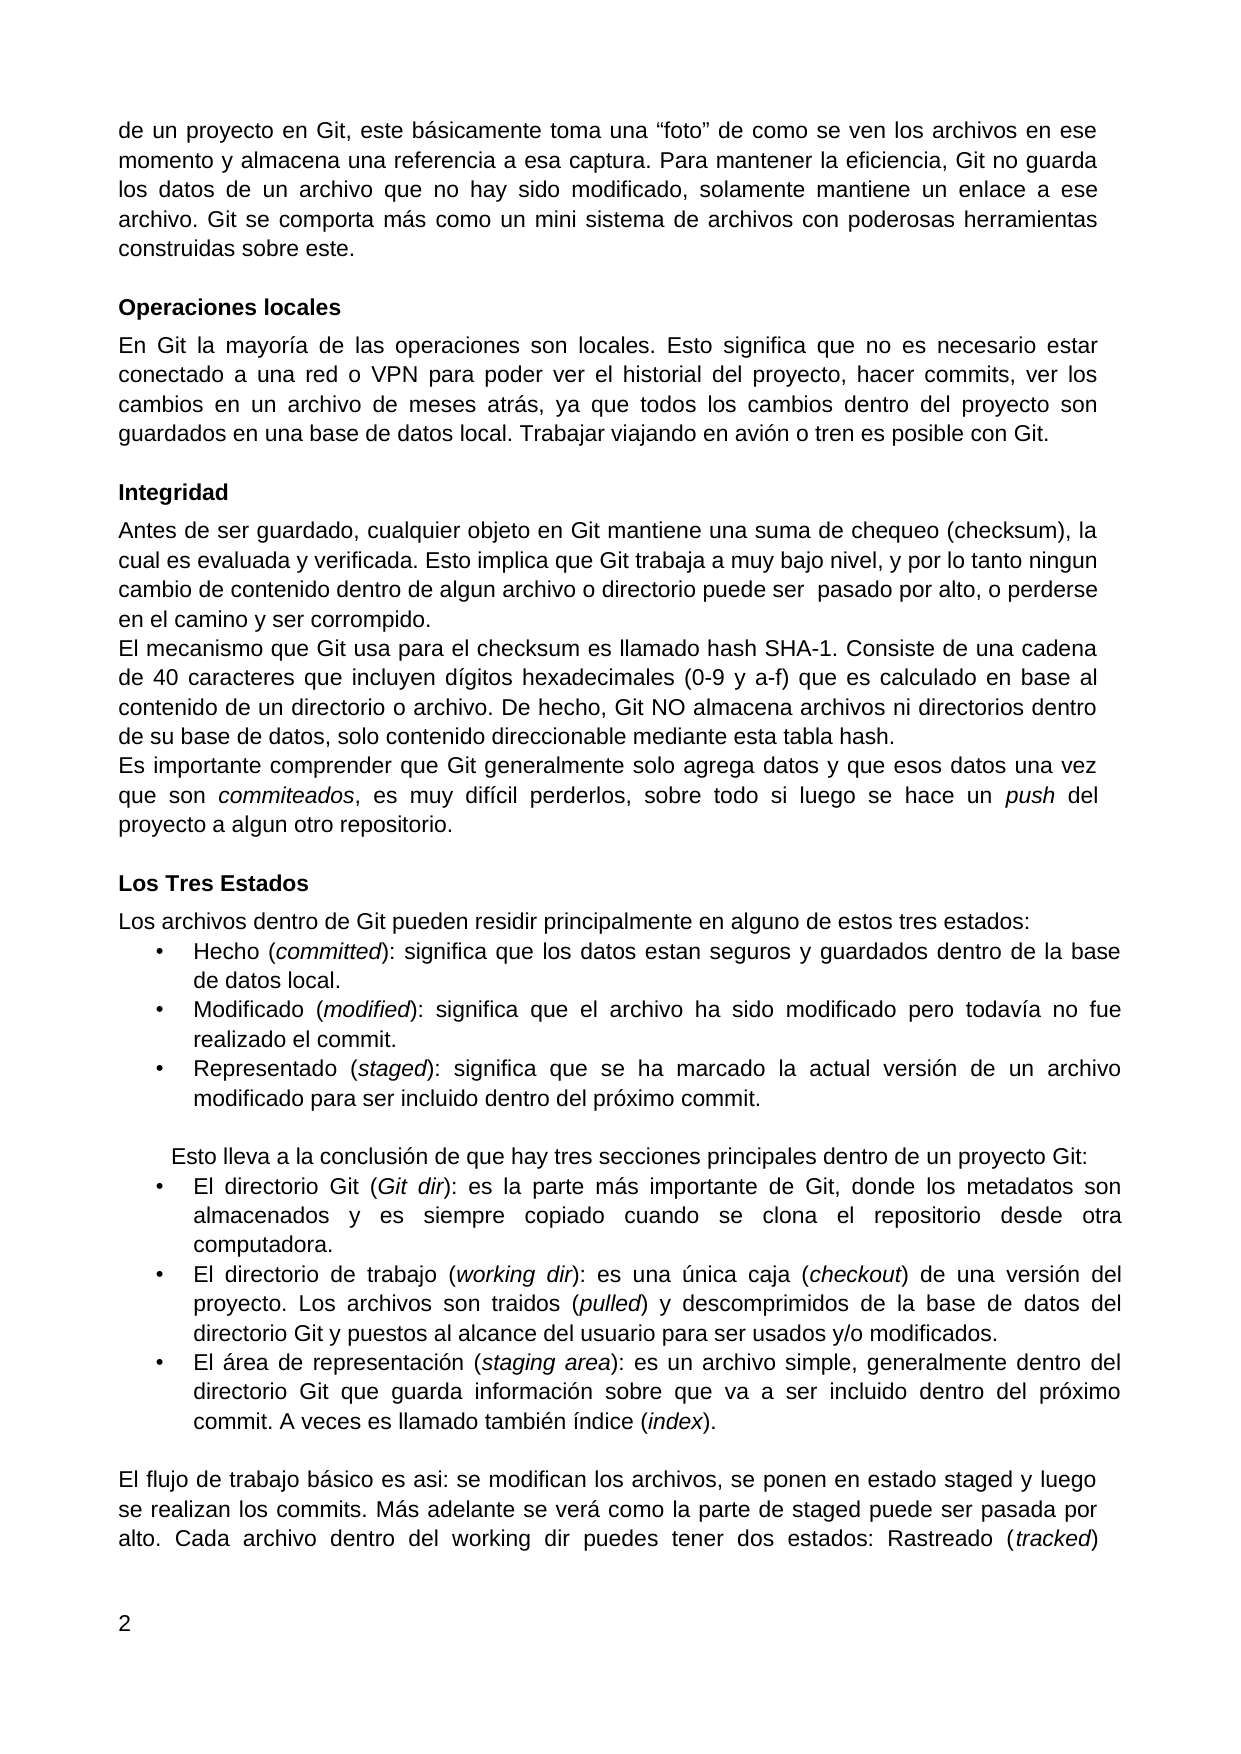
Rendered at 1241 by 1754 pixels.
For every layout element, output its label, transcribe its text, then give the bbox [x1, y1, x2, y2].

list El directorio Git (Git dir): es la parte más importante de Git, donde los metadatos son almacenados y es siempre copiado cuando se clona el repositorio desde otra computadora. [156, 1173, 1122, 1258]
text En Git la mayoría de las operaciones son locales. Esto significa que no es necesario estar conectado a una red o VPN para poder ver el historial del proyecto, hacer commits, ver los cambios en un archivo de meses atrás, ya que todos los cambios dentro del proyecto son guardados en una base de datos local. Trabajar viajando en avión o tren es posible con Git. [118, 333, 1098, 447]
list Hecho (committed): significa que los datos estan seguros y guardados dentro de la base de datos local. [156, 938, 1122, 993]
text Los archivos dentro de Git pueden residir principalmente en alguno de estos tres estados: [118, 909, 1098, 935]
text El mecanismo que Git usa para el checksum es llamado hash SHA-1. Consiste de una cadena de 40 caracteres que incluyen dígitos hexadecimales (0-9 y a-f) que es calculado en base al contenido de un directorio o archivo. De hecho, Git NO almacena archivos ni directorios dentro de su base de datos, solo contenido direccionable mediante esta tabla hash. [118, 636, 1098, 749]
text Esto lleva a la conclusión de que hay tres secciones principales dentro de un proyecto Git: [118, 1144, 1122, 1170]
list El área de representación (staging area): es un archivo simple, generalmente dentro del directorio Git que guarda información sobre que va a ser incluido dentro del próximo commit. A veces es llamado también índice (index). [156, 1350, 1122, 1434]
text Operaciones locales [341, 294, 1122, 320]
text Integridad [229, 480, 1122, 505]
text Antes de ser guardado, cualquier objeto en Git mantiene una suma de chequeo (checksum), la cual es evaluada y verificada. Esto implica que Git trabaja a muy bajo nivel, y por lo tanto ningun cambio de contenido dentro de algun archivo o directorio puede ser pasado por alto, o perderse en el camino y ser corrompido. [118, 518, 1098, 632]
list Modificado (modified): significa que el archivo ha sido modificado pero todavía no fue realizado el commit. [156, 997, 1122, 1052]
text Es importante comprender que Git generalmente solo agrega datos y que esos datos una vez que son commiteados, es muy difícil perderlos, sobre todo si luego se hace un push del proyecto a algun otro repositorio. [118, 753, 1098, 837]
text de un proyecto en Git, este básicamente toma una “foto” de como se ven los archivos en ese momento y almacena una referencia a esa captura. Para mantener la eficiencia, Git no guarda los datos de un archivo que no hay sido modificado, solamente mantiene un enlace a ese archivo. Git se comporta más como un mini sistema de archivos con poderosas herramientas construidas sobre este. [118, 118, 1098, 261]
list El directorio de trabajo (working dir): es una única caja (checkout) de una versión del proyecto. Los archivos son traidos (pulled) y descomprimidos de la base de datos del directorio Git y puestos al alcance del usuario para ser usados y/o modificados. [156, 1262, 1122, 1346]
text Los Tres Estados [309, 871, 1122, 896]
list Representado (staged): significa que se ha marcado la actual versión de un archivo modificado para ser incluido dentro del próximo commit. [156, 1056, 1122, 1111]
text El flujo de trabajo básico es asi: se modifican los archivos, se ponen en estado staged y luego se realizan los commits. Más adelante se verá como la parte de staged puede ser pasada por alto. Cada archivo dentro del working dir puedes tener dos estados: Rastreado (tracked) [118, 1467, 1098, 1552]
